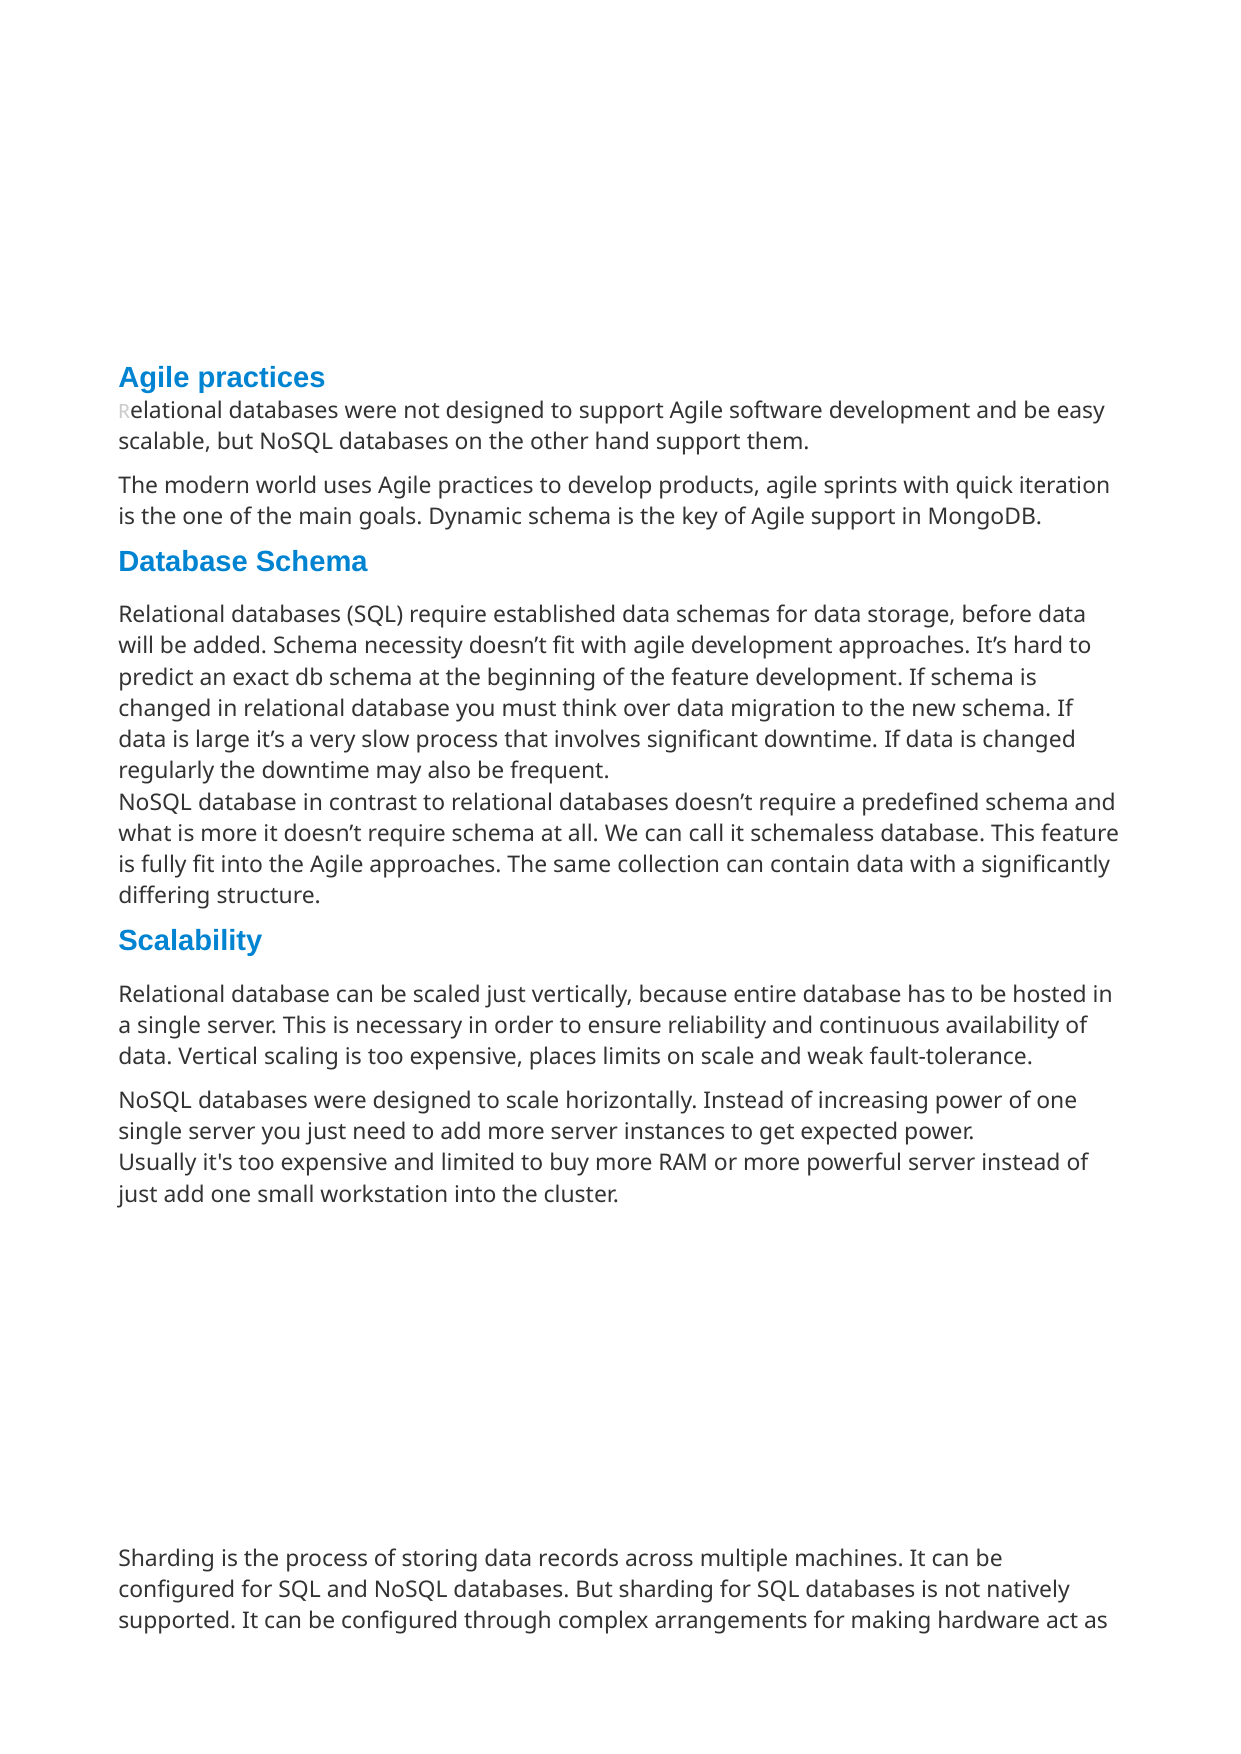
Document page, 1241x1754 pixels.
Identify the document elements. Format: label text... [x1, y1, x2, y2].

text Relational database can be scaled just vertically, because entire database has to be hosted in a single server. This is necessary in order to ensure reliability and continuous availability of data. Vertical scaling is too expensive, places limits on scale and weak fault-tolerance. [118, 978, 1122, 1071]
subtitle Scalability [118, 923, 1122, 957]
text Sharding is the process of storing data records across multiple machines. It can be configured for SQL and NoSQL databases. But sharding for SQL databases is not natively supported. It can be configured through complex arrangements for making hardware act as [118, 1542, 1122, 1635]
text Relational databases (SQL) require established data schemas for data storage, before data will be added. Schema necessity doesn’t fit with agile development approaches. It’s hard to predict an exact db schema at the beginning of the feature development. If schema is changed in relational database you must think over data migration to the new schema. If data is large it’s a very slow process that involves significant downtime. If data is changed regularly the downtime may also be frequent. [118, 598, 1122, 786]
text Usually it's too expensive and limited to buy more RAM or more powerful server instead of just add one small workstation into the cluster. [118, 1146, 1122, 1209]
text NoSQL database in contrast to relational databases doesn’t require a predefined schema and what is more it doesn’t require schema at all. We can call it schemaless database. This feature is fully fit into the Agile approaches. The same collection can contain data with a significantly differing structure. [118, 786, 1122, 911]
text NoSQL databases were designed to scale horizontally. Instead of increasing power of one single server you just need to add more server instances to get expected power. [118, 1084, 1122, 1146]
subtitle Agile practices [118, 360, 1122, 394]
subtitle Database Schema [118, 544, 1122, 577]
text The modern world uses Agile practices to develop products, agile sprints with quick iteration is the one of the main goals. Dynamic schema is the key of Agile support in MongoDB. [118, 469, 1122, 531]
text Relational databases were not designed to support Agile software development and be easy scalable, but NoSQL databases on the other hand support them. [118, 394, 1122, 456]
